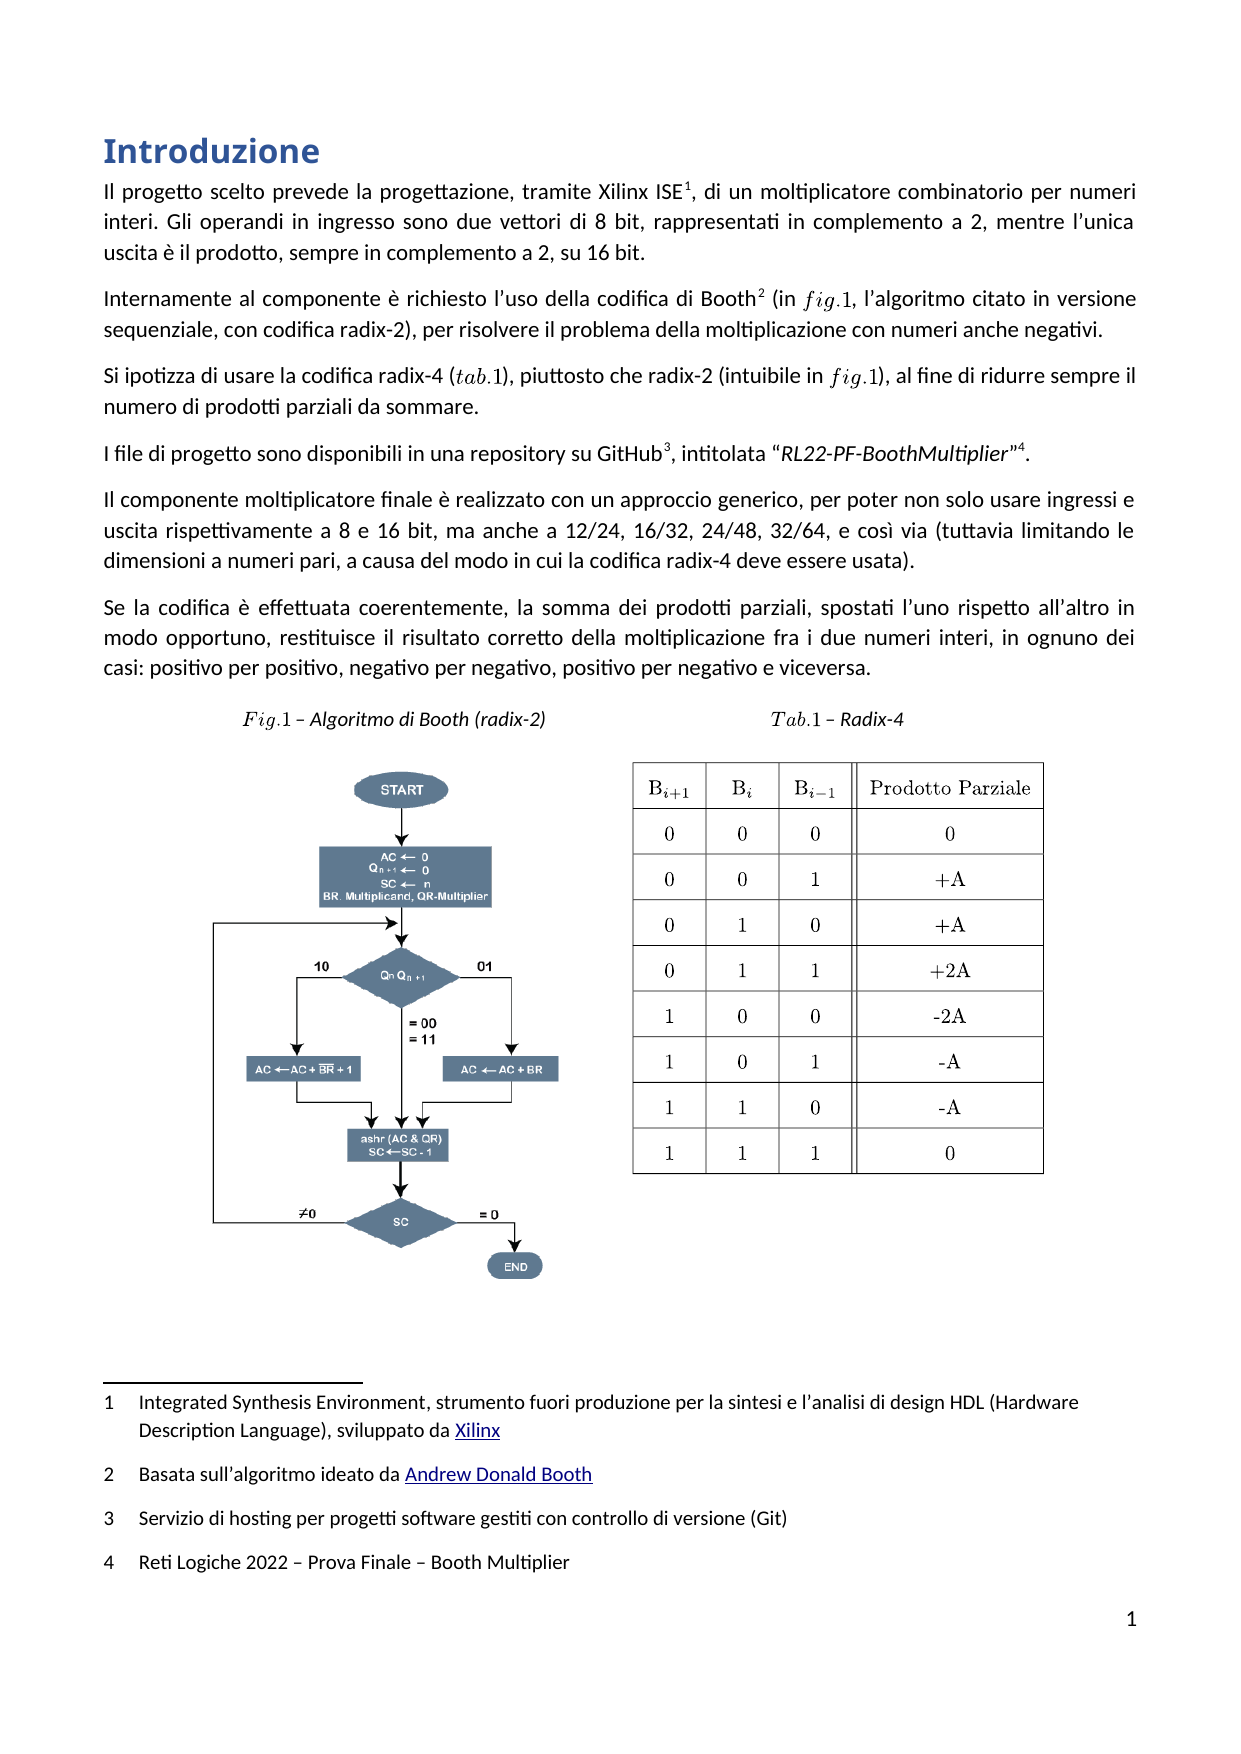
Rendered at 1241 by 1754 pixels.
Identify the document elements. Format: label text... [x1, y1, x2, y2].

table_header – Algoritmo di Booth (radix-2) [177, 700, 614, 757]
text Reti Logiche 2022 – Prova Finale – Booth Multiplier [103, 1549, 1137, 1574]
text Servizio di hosting per progetti software gestiti con controllo di versione (Git) [103, 1505, 1137, 1530]
table_cell [177, 757, 614, 1310]
text I file di progetto sono disponibili in una repository su GitHub, intitolata “RL22-PF-BoothMultiplier”. [103, 439, 1137, 467]
text Se la codifica è effettuata coerentemente, la somma dei prodotti parziali, spostati l’uno rispetto all’altro in modo opportuno, restituisce il risultato corretto della moltiplicazione fra i due numeri interi, in ognuno dei casi: positivo per positivo, negativo per negativo, positivo per negativo e viceversa. [103, 593, 1137, 681]
text Il progetto scelto prevede la progettazione, tramite Xilinx ISE, di un moltiplicatore combinatorio per numeri interi. Gli operandi in ingresso sono due vettori di 8 bit, rappresentati in complemento a 2, mentre l’unica uscita è il prodotto, sempre in complemento a 2, su 16 bit. [103, 177, 1137, 266]
subtitle Introduzione [103, 128, 1137, 174]
text Il componente moltiplicatore finale è realizzato con un approccio generico, per poter non solo usare ingressi e uscita rispettivamente a 8 e 16 bit, ma anche a 12/24, 16/32, 24/48, 32/64, e così via (tuttavia limitando le dimensioni a numeri pari, a causa del modo in cui la codifica radix-4 deve essere usata). [103, 486, 1137, 574]
table_cell [614, 757, 1063, 1310]
table_header – Radix-4 [614, 700, 1063, 757]
text Basata sull’algoritmo ideato da Andrew Donald Booth [103, 1461, 1137, 1486]
text Internamente al componente è richiesto l’uso della codifica di Booth (in , l’algoritmo citato in versione sequenziale, con codifica radix-2), per risolvere il problema della moltiplicazione con numeri anche negativi. [103, 284, 1137, 343]
text Integrated Synthesis Environment, strumento fuori produzione per la sintesi e l’analisi di design HDL (Hardware Description Language), sviluppato da Xilinx [103, 1389, 1137, 1442]
text Si ipotizza di usare la codifica radix-4 (), piuttosto che radix-2 (intuibile in ), al fine di ridurre sempre il numero di prodotti parziali da sommare. [103, 362, 1137, 420]
picture [190, 762, 601, 1286]
